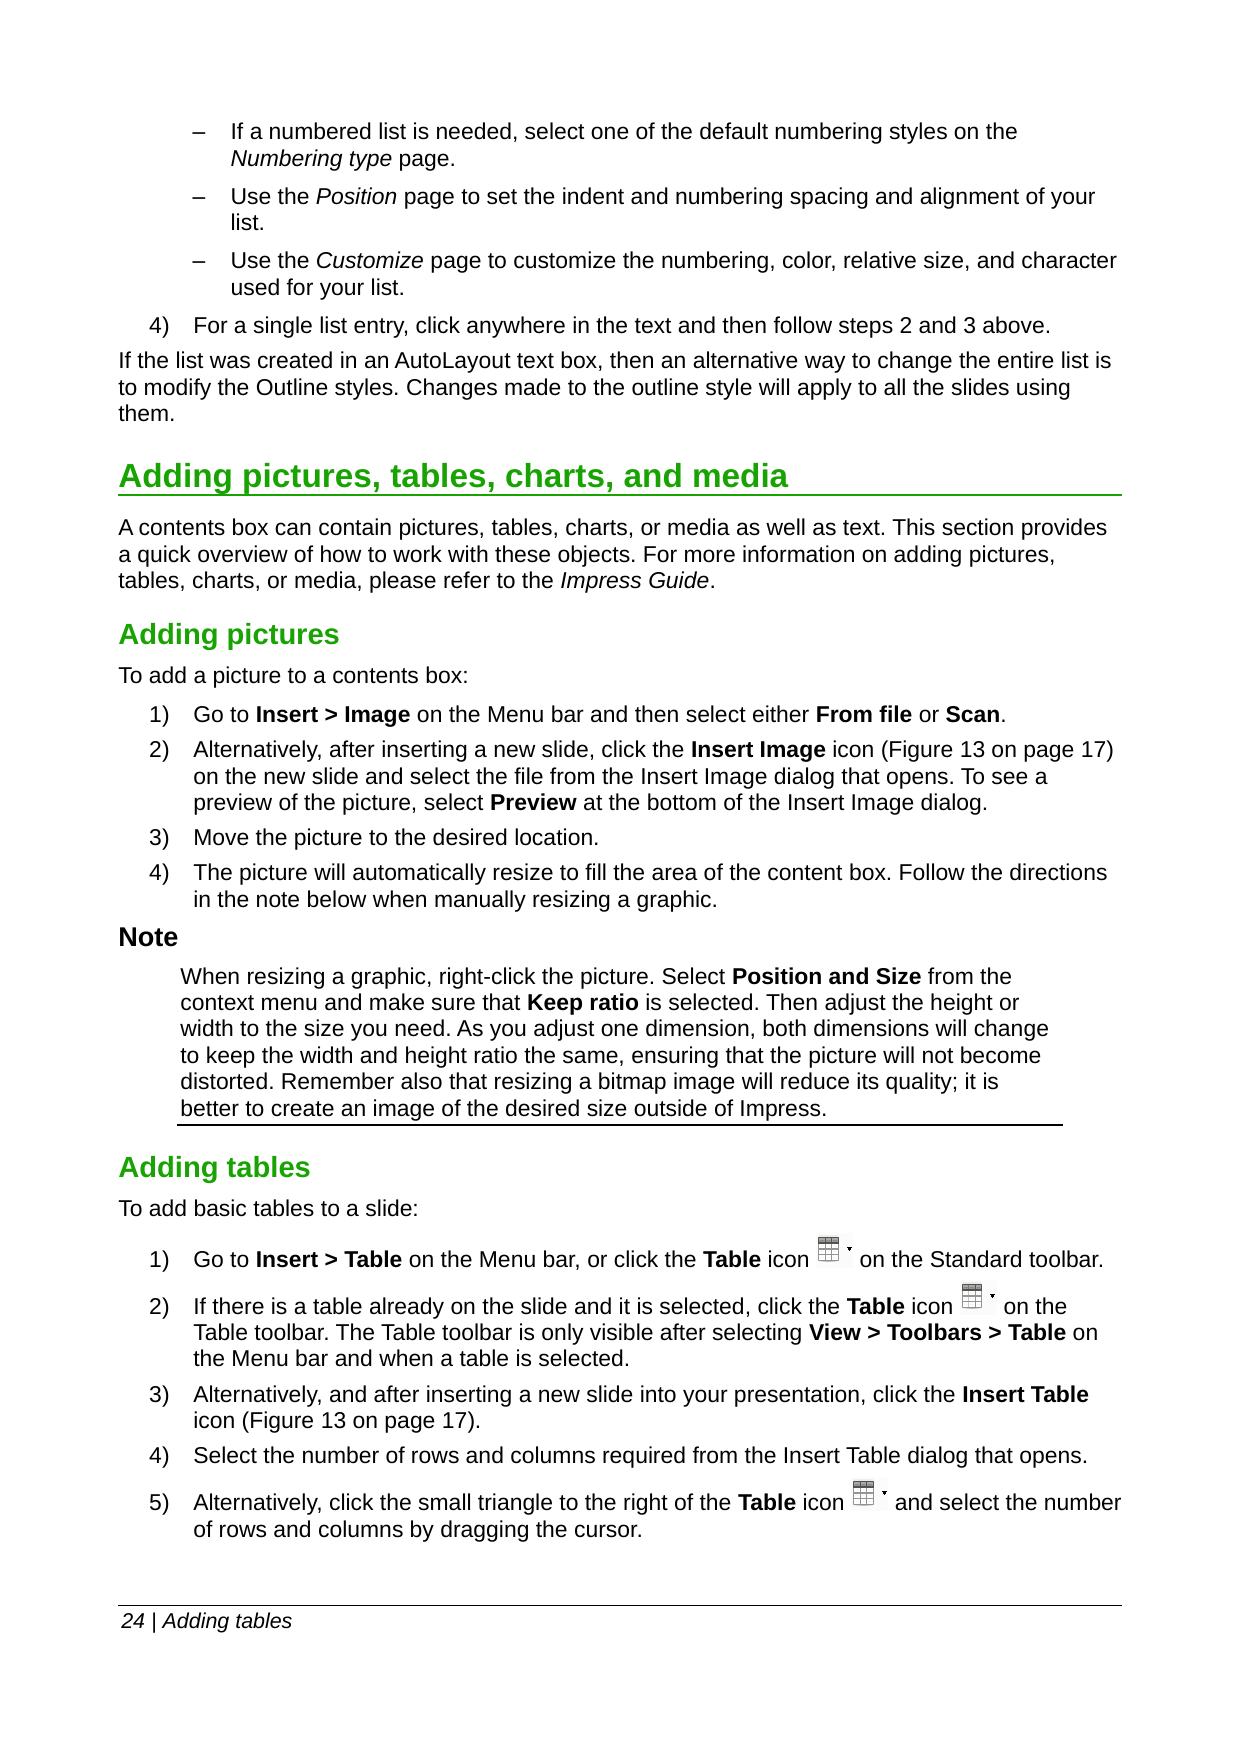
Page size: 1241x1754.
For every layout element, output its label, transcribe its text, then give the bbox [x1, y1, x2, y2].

list Alternatively, and after inserting a new slide into your presentation, click the Insert Table icon (Figure 13 on page 17). [169, 1381, 1122, 1433]
list Select the number of rows and columns required from the Insert Table dialog that opens. [169, 1442, 1122, 1468]
text When resizing a graphic, right-click the picture. Select Position and Size from the context menu and make sure that Keep ratio is selected. Then adjust the height or width to the size you need. As you adjust one dimension, both dimensions will change to keep the width and height ratio the same, ensuring that the picture will not become distorted. Remember also that resizing a bitmap image will reduce its quality; it is better to create an image of the desired size outside of Impress. [177, 960, 1063, 1124]
list Move the picture to the desired location. [169, 824, 1122, 851]
list For a single list entry, click anywhere in the text and then follow steps 2 and 3 above. [169, 312, 1122, 338]
subtitle Adding pictures [118, 617, 1122, 650]
subtitle Note [118, 921, 1122, 952]
list Use the Customize page to customize the numbering, color, relative size, and character used for your list. [192, 247, 1122, 300]
list To add a picture to a contents box: [118, 662, 1122, 688]
list To add basic tables to a slide: [118, 1195, 1122, 1221]
list If a numbered list is needed, select one of the default numbering styles on the Numbering type page. [192, 118, 1122, 171]
text A contents box can contain pictures, tables, charts, or media as well as text. This section provides a quick overview of how to work with these objects. For more information on adding pictures, tables, charts, or media, please refer to the Impress Guide. [118, 514, 1122, 593]
list If there is a table already on the slide and it is selected, click the Table icon on the Table toolbar. The Table toolbar is only visible after selecting View > Toolbars > Table on the Menu bar and when a table is selected. [169, 1281, 1122, 1372]
list Go to Insert > Table on the Menu bar, or click the Table icon on the Standard toolbar. [169, 1234, 1122, 1272]
list The picture will automatically resize to fill the area of the content box. Follow the directions in the note below when manually resizing a graphic. [169, 859, 1122, 912]
list Alternatively, click the small triangle to the right of the Table icon and select the number of rows and columns by dragging the cursor. [169, 1477, 1122, 1542]
list Alternatively, after inserting a new slide, click the Insert Image icon (Figure 13 on page 17) on the new slide and select the file from the Insert Image dialog that opens. To see a preview of the picture, select Preview at the bottom of the Insert Image dialog. [169, 736, 1122, 815]
list Go to Insert > Image on the Menu bar and then select either From file or Scan. [169, 701, 1122, 727]
list Use the Position page to set the indent and numbering spacing and alignment of your list. [192, 183, 1122, 236]
subtitle Adding pictures, tables, charts, and media [118, 456, 1122, 494]
text If the list was created in an AutoLayout text box, then an alternative way to change the entire list is to modify the Outline styles. Changes made to the outline style will apply to all the slides using them. [118, 347, 1122, 426]
subtitle Adding tables [118, 1149, 1122, 1183]
